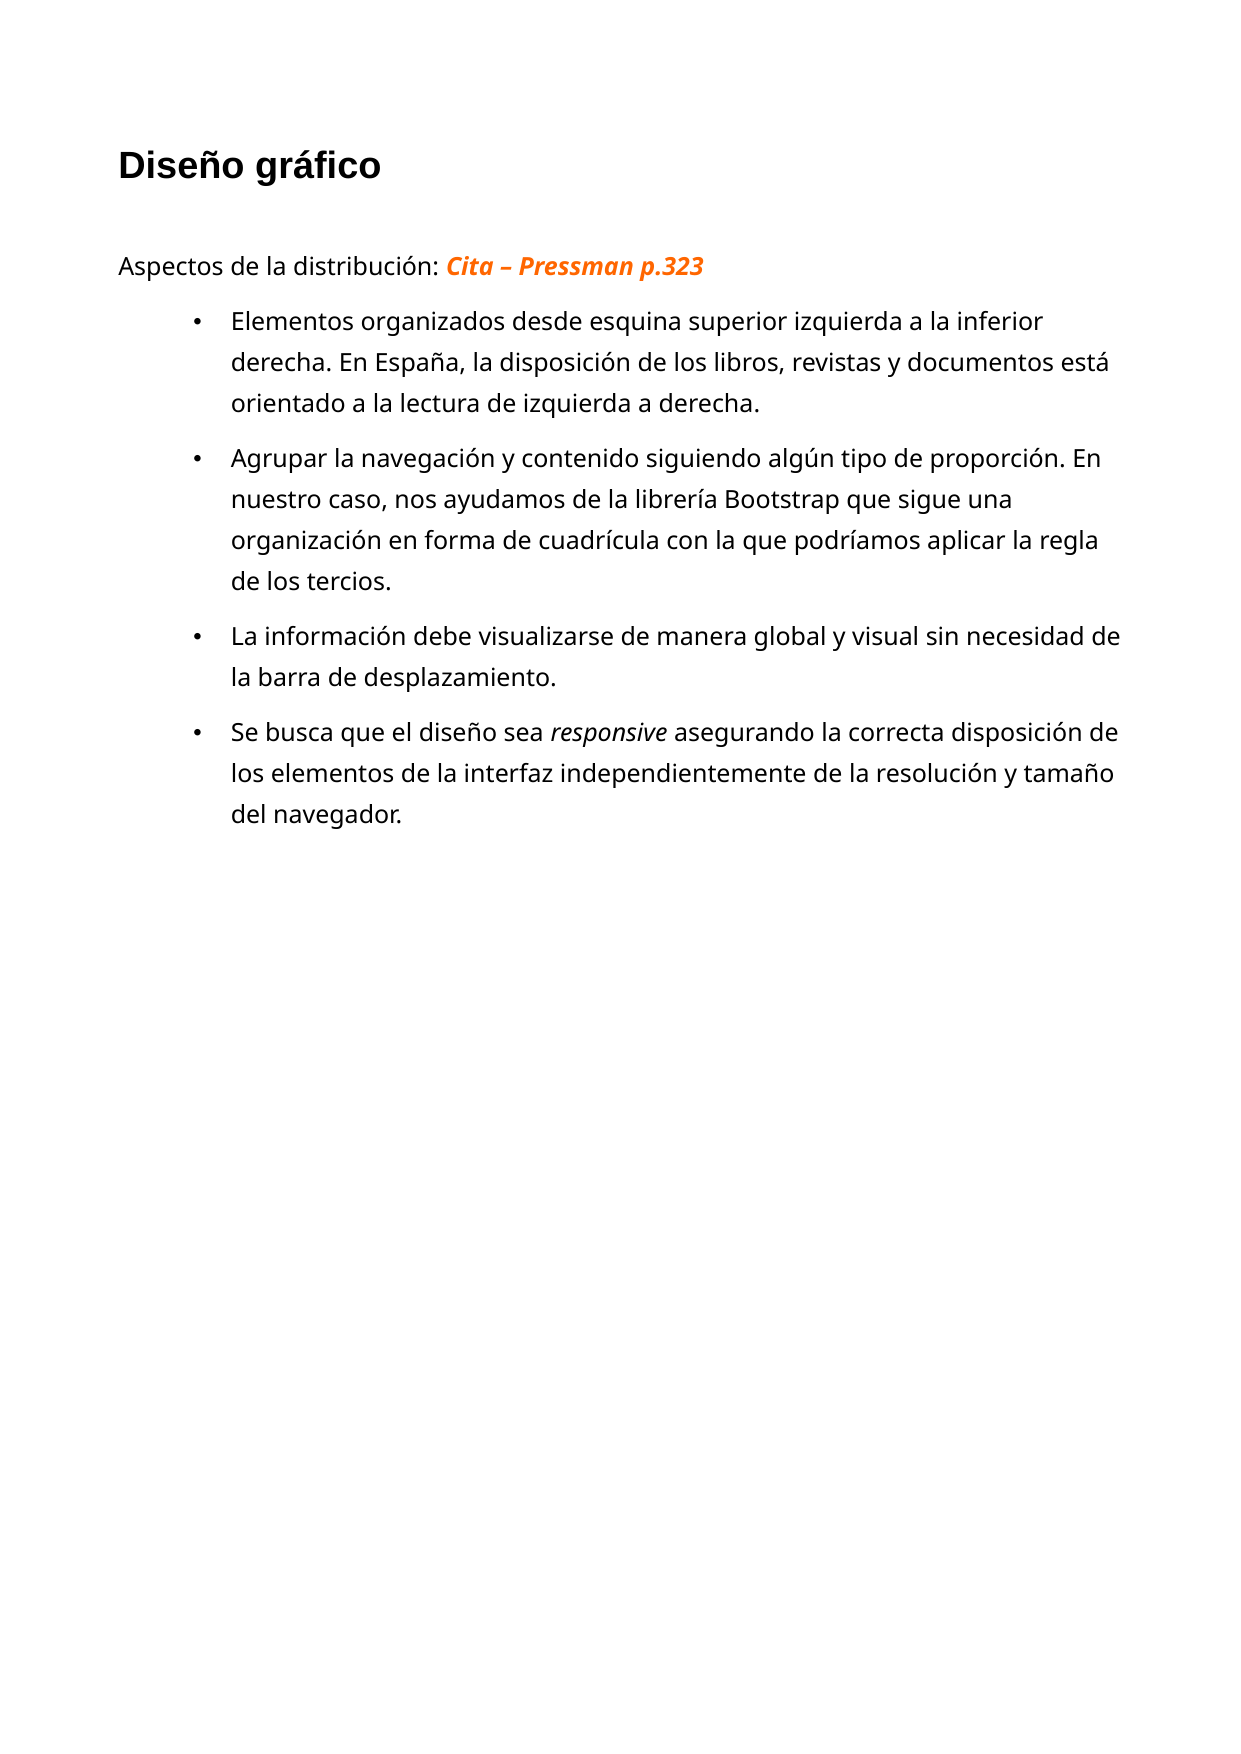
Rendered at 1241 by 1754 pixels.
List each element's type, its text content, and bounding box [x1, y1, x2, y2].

list Se busca que el diseño sea responsive asegurando la correcta disposición de los elementos de la interfaz independientemente de la resolución y tamaño del navegador. [193, 715, 1122, 831]
subtitle Diseño gráfico [118, 143, 1122, 187]
list La información debe visualizarse de manera global y visual sin necesidad de la barra de desplazamiento. [193, 619, 1122, 694]
list Agrupar la navegación y contenido siguiendo algún tipo de proporción. En nuestro caso, nos ayudamos de la librería Bootstrap que sigue una organización en forma de cuadrícula con la que podríamos aplicar la regla de los tercios. [193, 441, 1122, 597]
list Elementos organizados desde esquina superior izquierda a la inferior derecha. En España, la disposición de los libros, revistas y documentos está orientado a la lectura de izquierda a derecha. [193, 304, 1122, 419]
text Aspectos de la distribución: Cita – Pressman p.323 [118, 248, 1122, 282]
